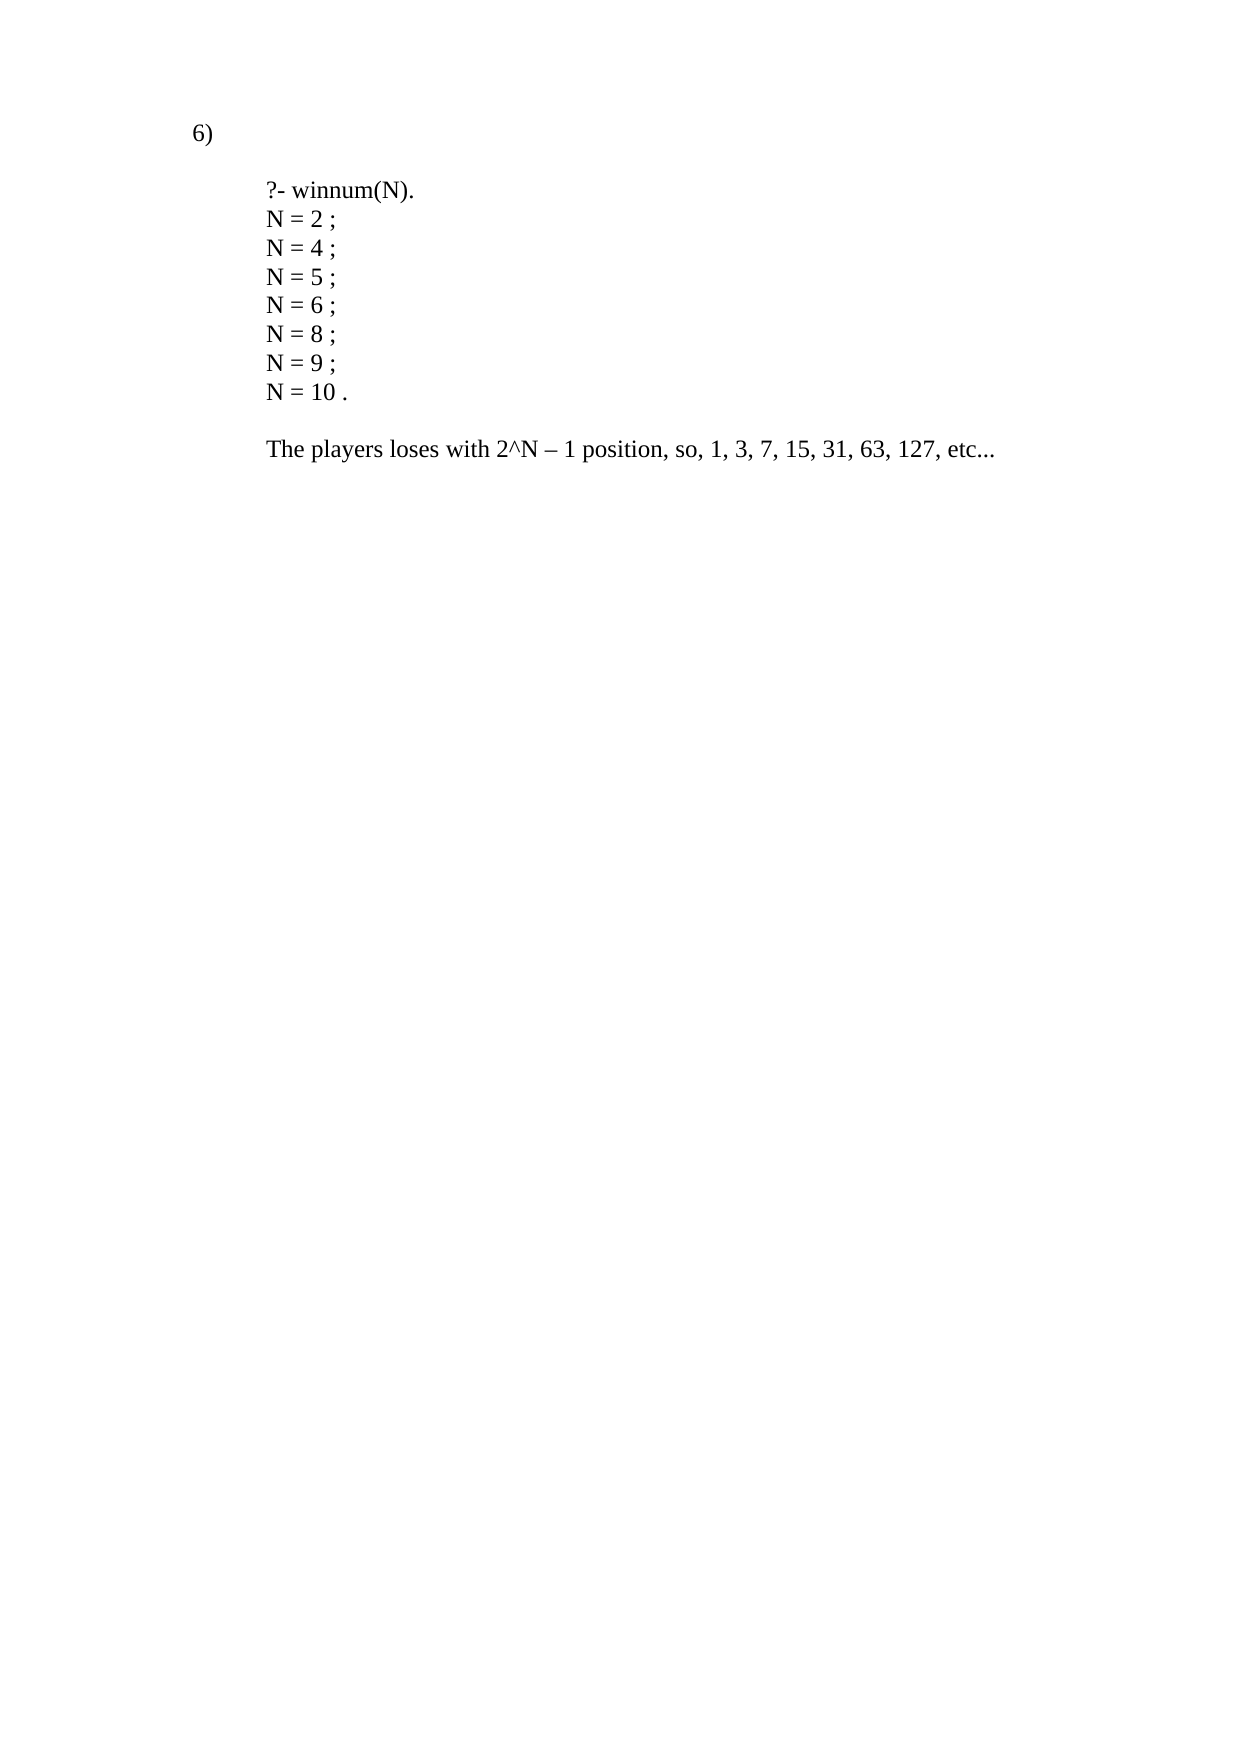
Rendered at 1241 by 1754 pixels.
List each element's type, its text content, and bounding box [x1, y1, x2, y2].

text N = 4 ; [118, 233, 1122, 262]
text N = 2 ; [118, 204, 1122, 233]
text N = 6 ; [118, 291, 1122, 319]
text N = 9 ; [118, 348, 1122, 377]
text N = 8 ; [118, 319, 1122, 348]
text N = 5 ; [118, 262, 1122, 291]
text 6) [118, 118, 1122, 147]
text N = 10 . [118, 377, 1122, 406]
text The players loses with 2^N – 1 position, so, 1, 3, 7, 15, 31, 63, 127, etc... [118, 434, 1122, 463]
text ?- winnum(N). [118, 176, 1122, 204]
